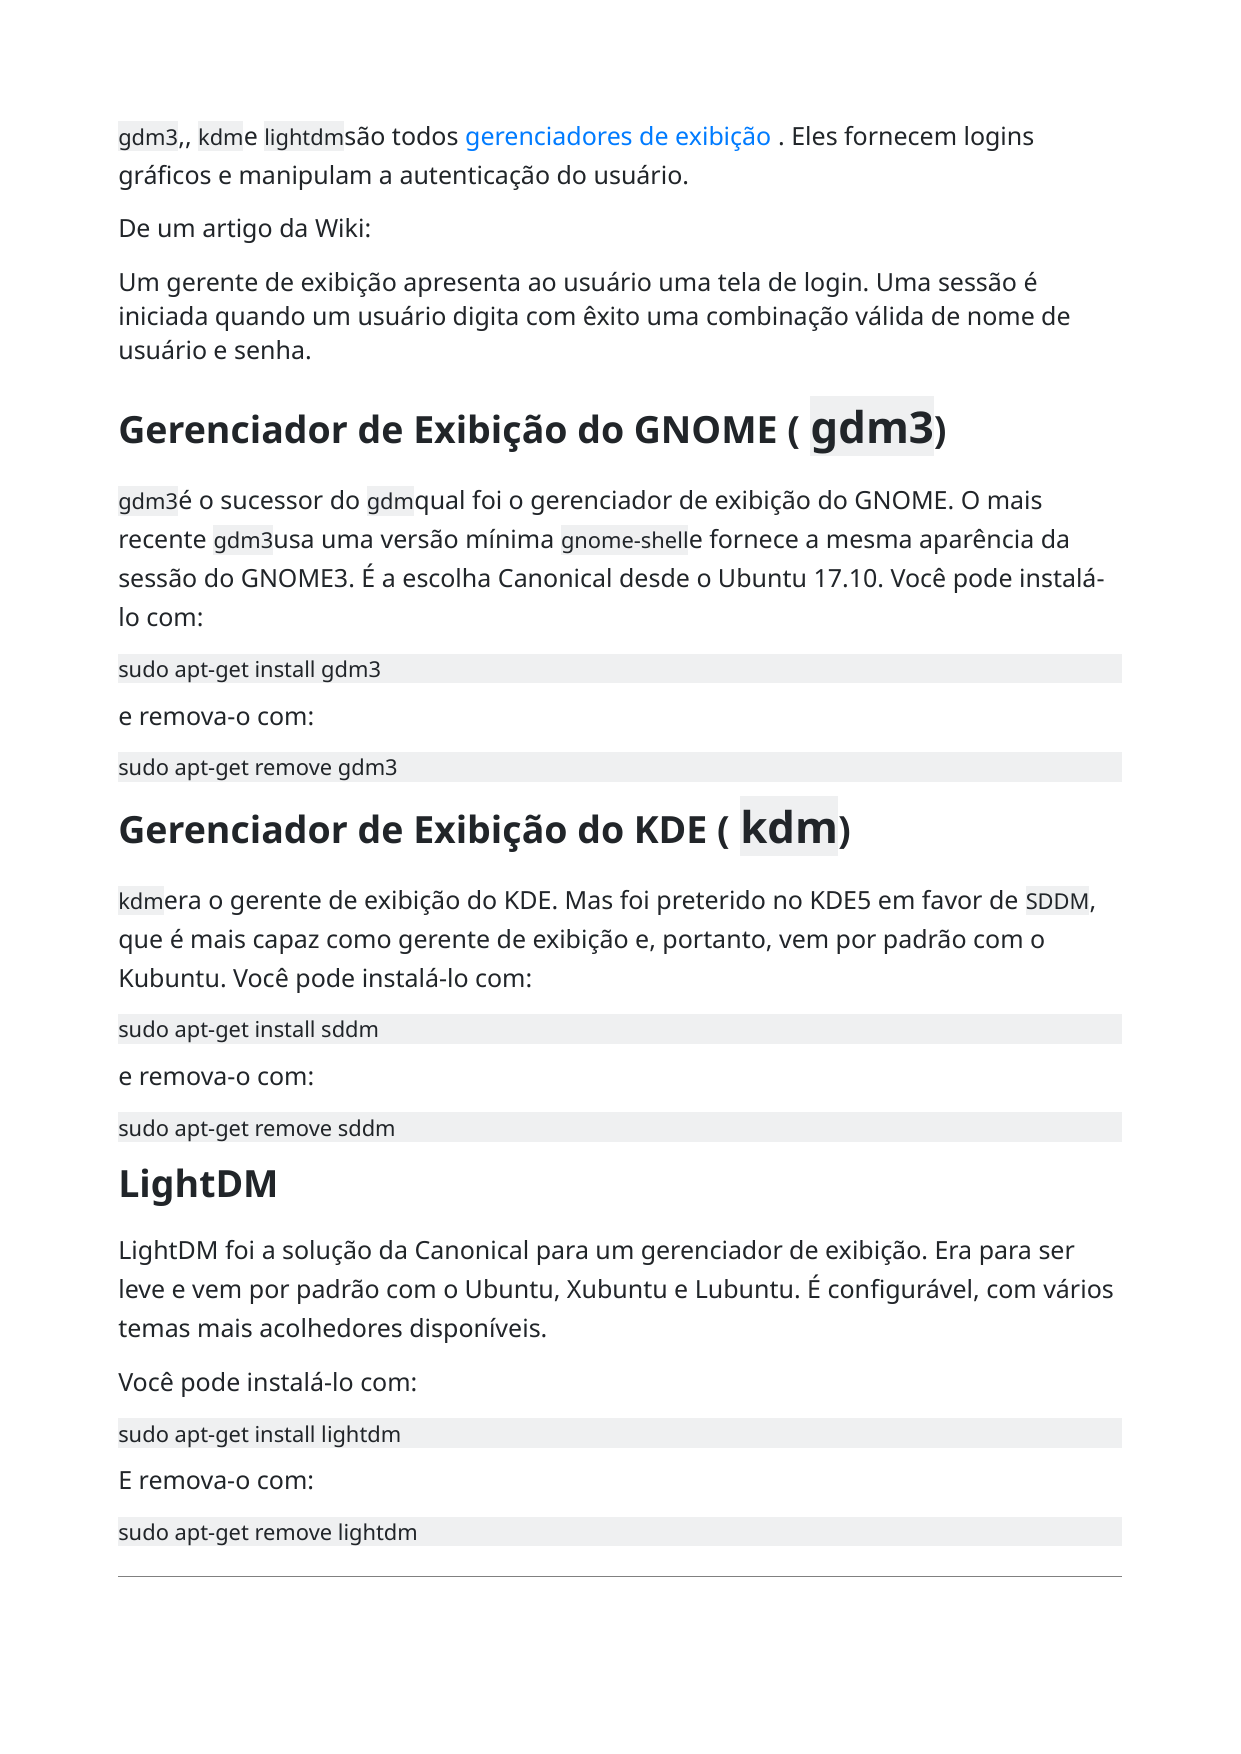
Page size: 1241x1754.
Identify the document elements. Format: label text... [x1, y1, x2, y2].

text sudo apt-get install sddm [118, 1014, 1122, 1044]
text kdmera o gerente de exibição do KDE. Mas foi preterido no KDE5 em favor de SDDM, que é mais capaz como gerente de exibição e, portanto, vem por padrão com o Kubuntu. Você pode instalá-lo com: [118, 882, 1122, 995]
text sudo apt-get install gdm3 [118, 654, 1122, 683]
subtitle Gerenciador de Exibição do KDE ( kdm) [118, 796, 1122, 856]
text De um artigo da Wiki: [118, 211, 1122, 245]
text LightDM foi a solução da Canonical para um gerenciador de exibição. Era para ser leve e vem por padrão com o Ubuntu, Xubuntu e Lubuntu. É configurável, com vários temas mais acolhedores disponíveis. [118, 1233, 1122, 1345]
text Você pode instalá-lo com: [118, 1365, 1122, 1399]
text sudo apt-get remove sddm [118, 1112, 1122, 1142]
text e remova-o com: [118, 698, 1122, 732]
text gdm3é o sucessor do gdmqual foi o gerenciador de exibição do GNOME. O mais recente gdm3usa uma versão mínima gnome-shelle fornece a mesma aparência da sessão do GNOME3. É a escolha Canonical desde o Ubuntu 17.10. Você pode instalá-lo com: [118, 482, 1122, 634]
text e remova-o com: [118, 1059, 1122, 1093]
text gdm3,, kdme lightdmsão todos gerenciadores de exibição . Eles fornecem logins gráficos e manipulam a autenticação do usuário. [118, 118, 1122, 191]
text E remova-o com: [118, 1463, 1122, 1497]
text sudo apt-get remove lightdm [118, 1517, 1122, 1546]
subtitle Gerenciador de Exibição do GNOME ( gdm3) [118, 396, 1122, 456]
subtitle LightDM [118, 1157, 1122, 1208]
text sudo apt-get remove gdm3 [118, 752, 1122, 782]
text Um gerente de exibição apresenta ao usuário uma tela de login. Uma sessão é iniciada quando um usuário digita com êxito uma combinação válida de nome de usuário e senha. [118, 265, 1122, 367]
text sudo apt-get install lightdm [118, 1418, 1122, 1448]
